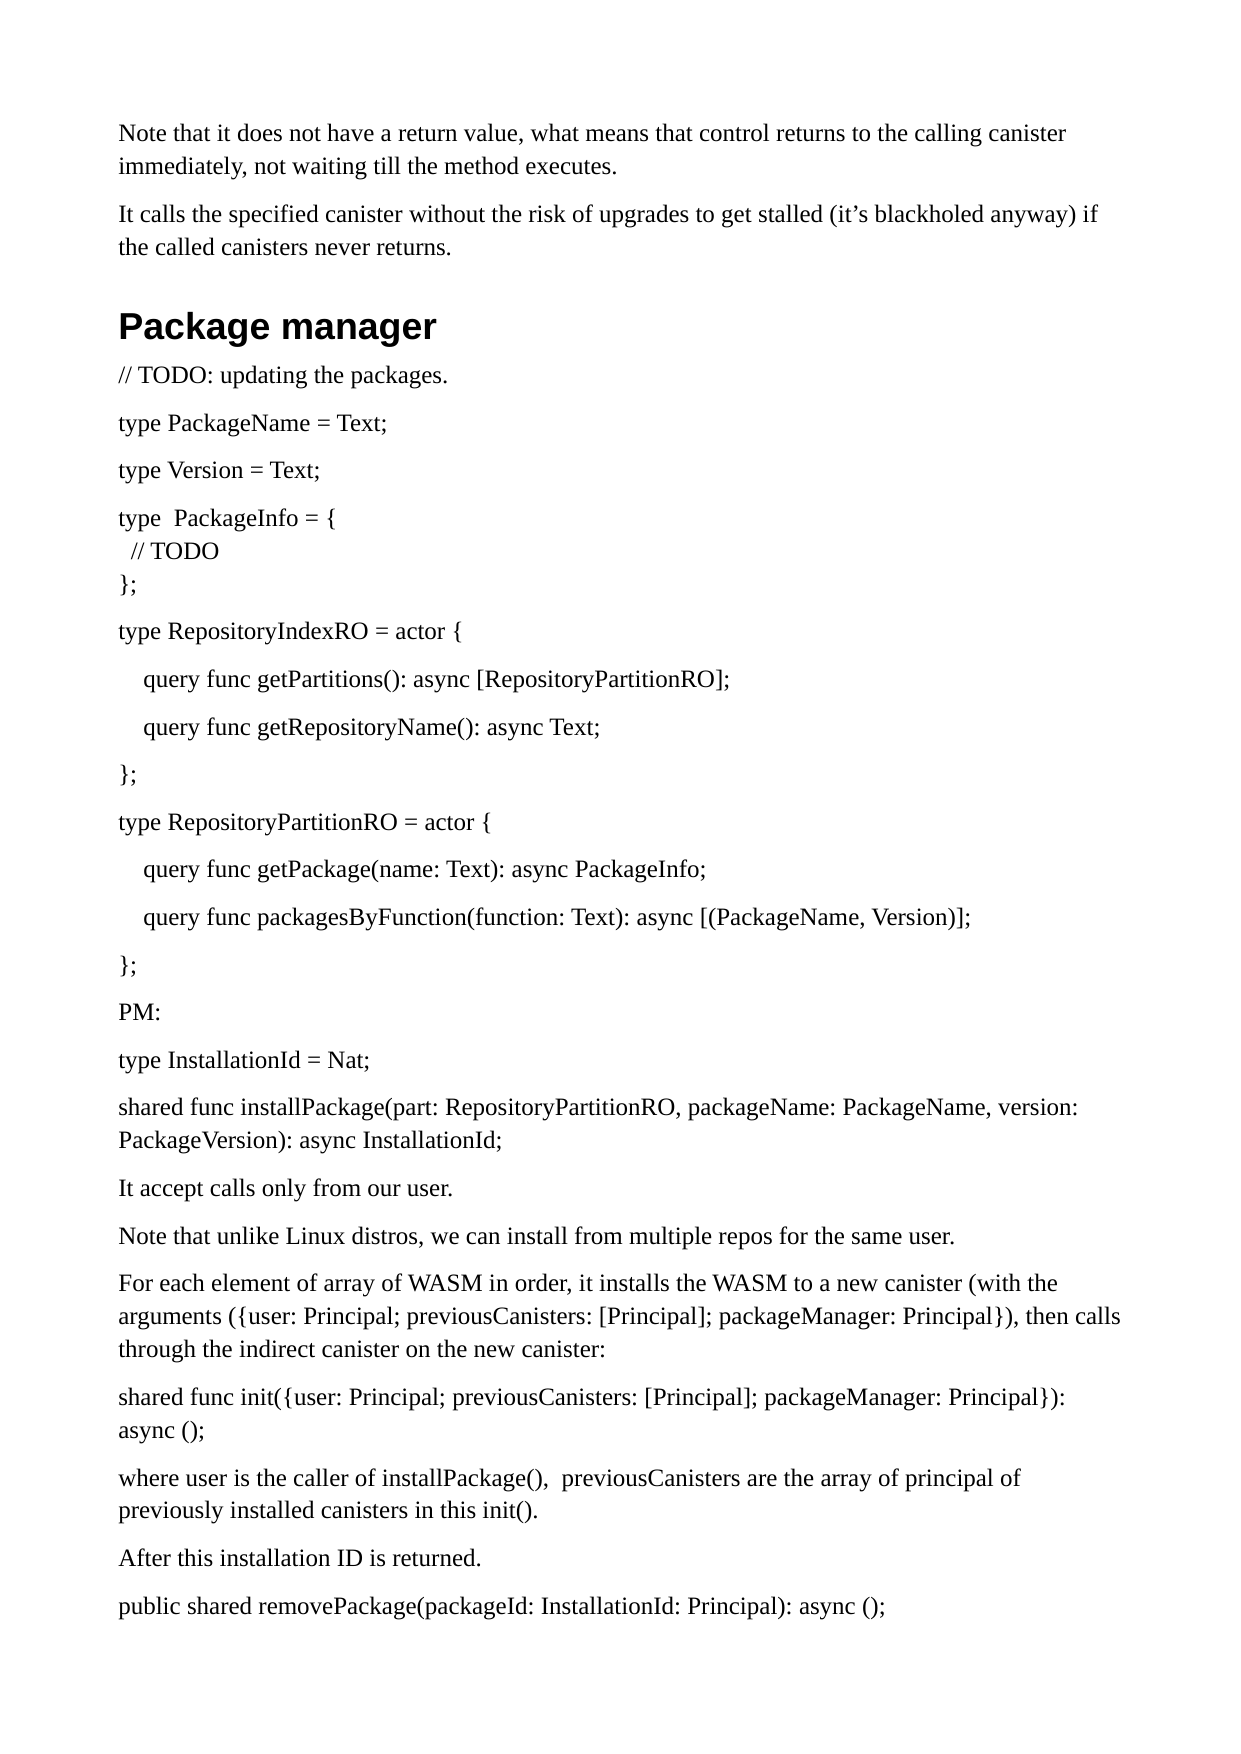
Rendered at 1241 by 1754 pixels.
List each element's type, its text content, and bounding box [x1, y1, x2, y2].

text type Version = Text; [118, 455, 1122, 484]
text query func getPackage(name: Text): async PackageInfo; [118, 854, 1122, 883]
text where user is the caller of installPackage(), previousCanisters are the array of principal of previously installed canisters in this init(). [118, 1463, 1122, 1524]
text After this installation ID is returned. [118, 1543, 1122, 1572]
text type RepositoryPartitionRO = actor { [118, 807, 1122, 836]
text type PackageInfo = { // TODO }; [118, 503, 1122, 598]
text public shared removePackage(packageId: InstallationId: Principal): async (); [118, 1591, 1122, 1619]
text It calls the specified canister without the risk of upgrades to get stalled (it’s blackholed anyway) if the called canisters never returns. [118, 199, 1122, 261]
text Note that unlike Linux distros, we can install from multiple repos for the same user. [118, 1221, 1122, 1249]
text query func getRepositoryName(): async Text; [118, 712, 1122, 740]
text type PackageName = Text; [118, 408, 1122, 436]
text shared func installPackage(part: RepositoryPartitionRO, packageName: PackageName, version: PackageVersion): async InstallationId; [118, 1092, 1122, 1154]
text type RepositoryIndexRO = actor { [118, 616, 1122, 645]
text }; [118, 950, 1122, 978]
text PM: [118, 997, 1122, 1026]
text shared func init({user: Principal; previousCanisters: [Principal]; packageManager: Principal}): async (); [118, 1382, 1122, 1444]
text Note that it does not have a return value, what means that control returns to the calling canister immediately, not waiting till the method executes. [118, 118, 1122, 180]
text query func packagesByFunction(function: Text): async [(PackageName, Version)]; [118, 902, 1122, 931]
text // TODO: updating the packages. [118, 360, 1122, 389]
subtitle Package manager [118, 304, 1122, 347]
text query func getPartitions(): async [RepositoryPartitionRO]; [118, 664, 1122, 693]
text It accept calls only from our user. [118, 1173, 1122, 1202]
text }; [118, 759, 1122, 788]
